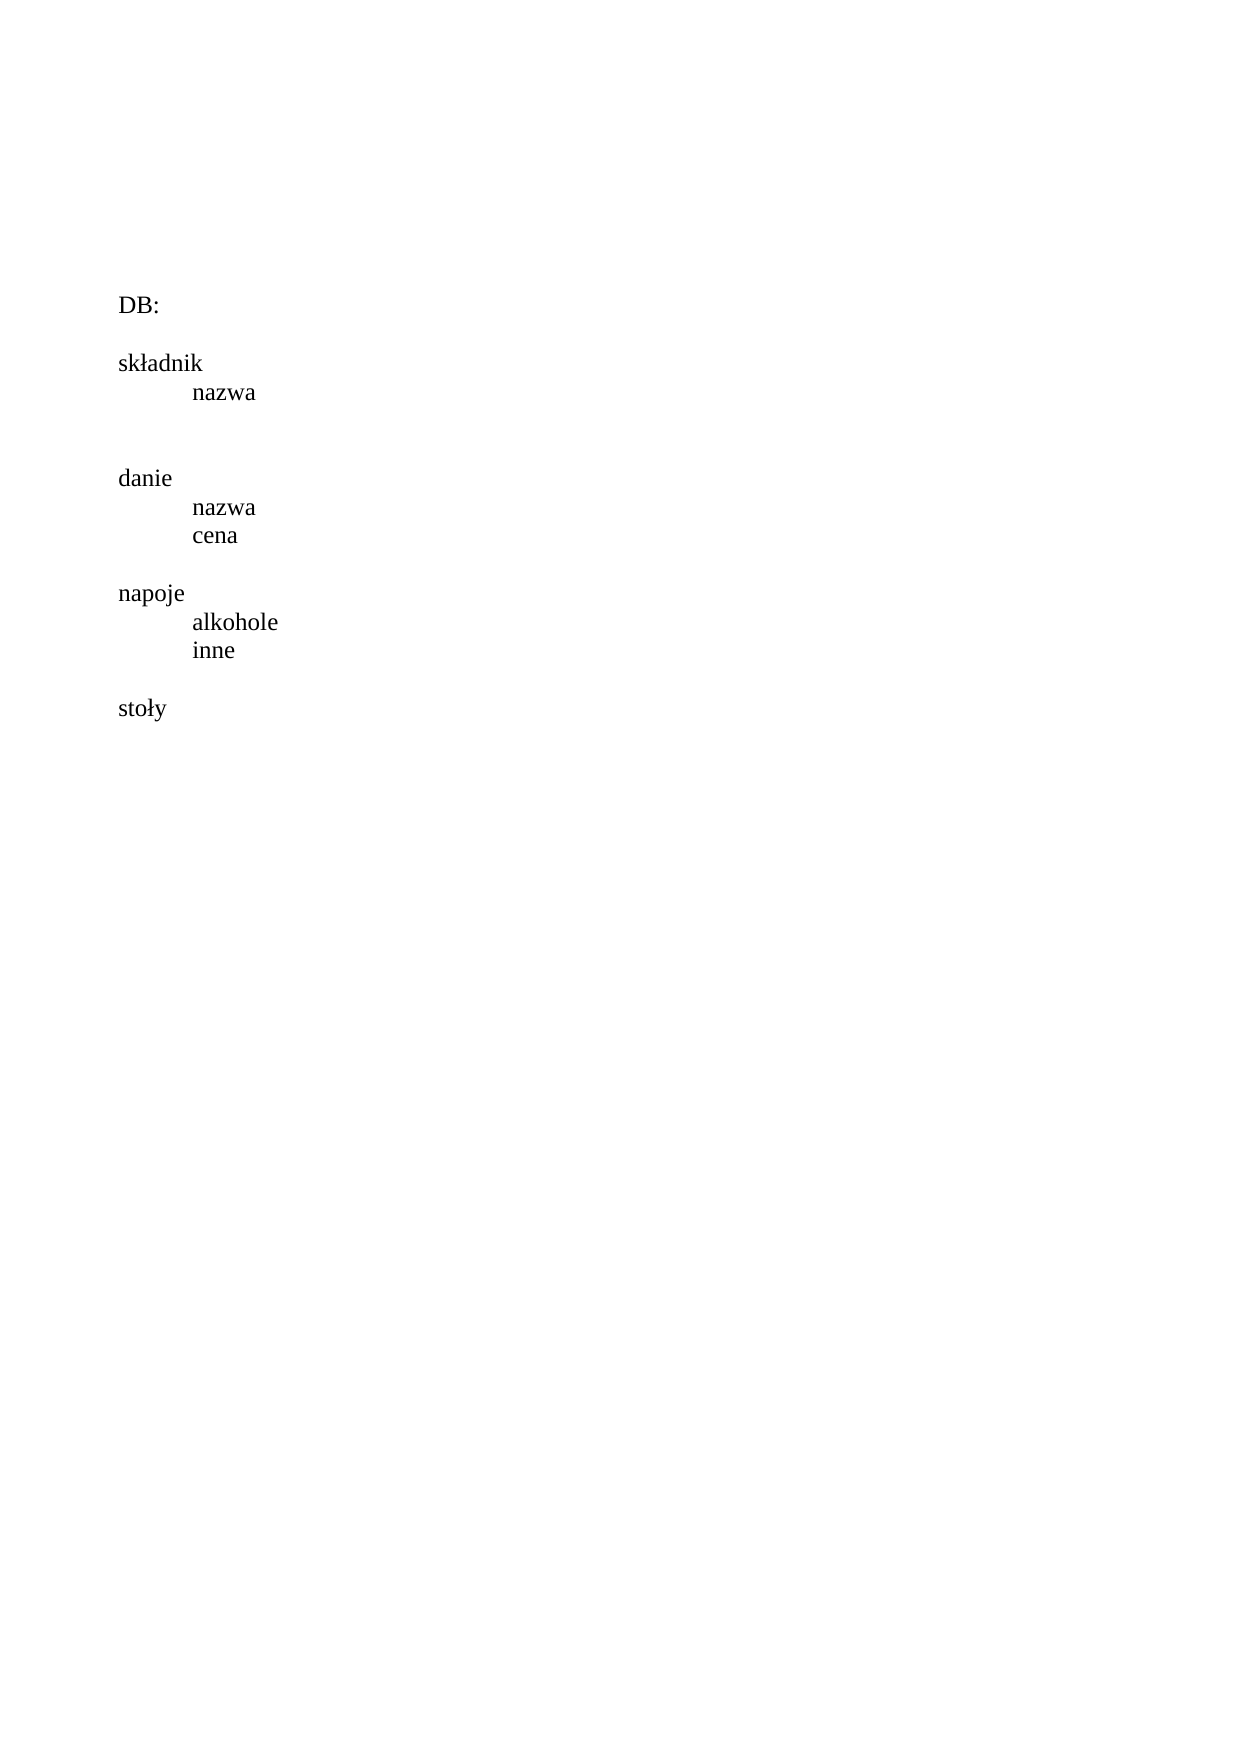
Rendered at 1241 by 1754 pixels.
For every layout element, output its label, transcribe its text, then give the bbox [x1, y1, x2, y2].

text nazwa [118, 377, 1122, 406]
text składnik [118, 348, 1122, 377]
text DB: [118, 291, 1122, 319]
text alkohole [118, 607, 1122, 636]
text napoje [118, 578, 1122, 607]
text cena [118, 521, 1122, 549]
text nazwa [118, 492, 1122, 521]
text stoły [118, 693, 1122, 722]
text danie [118, 463, 1122, 492]
text inne [118, 636, 1122, 664]
